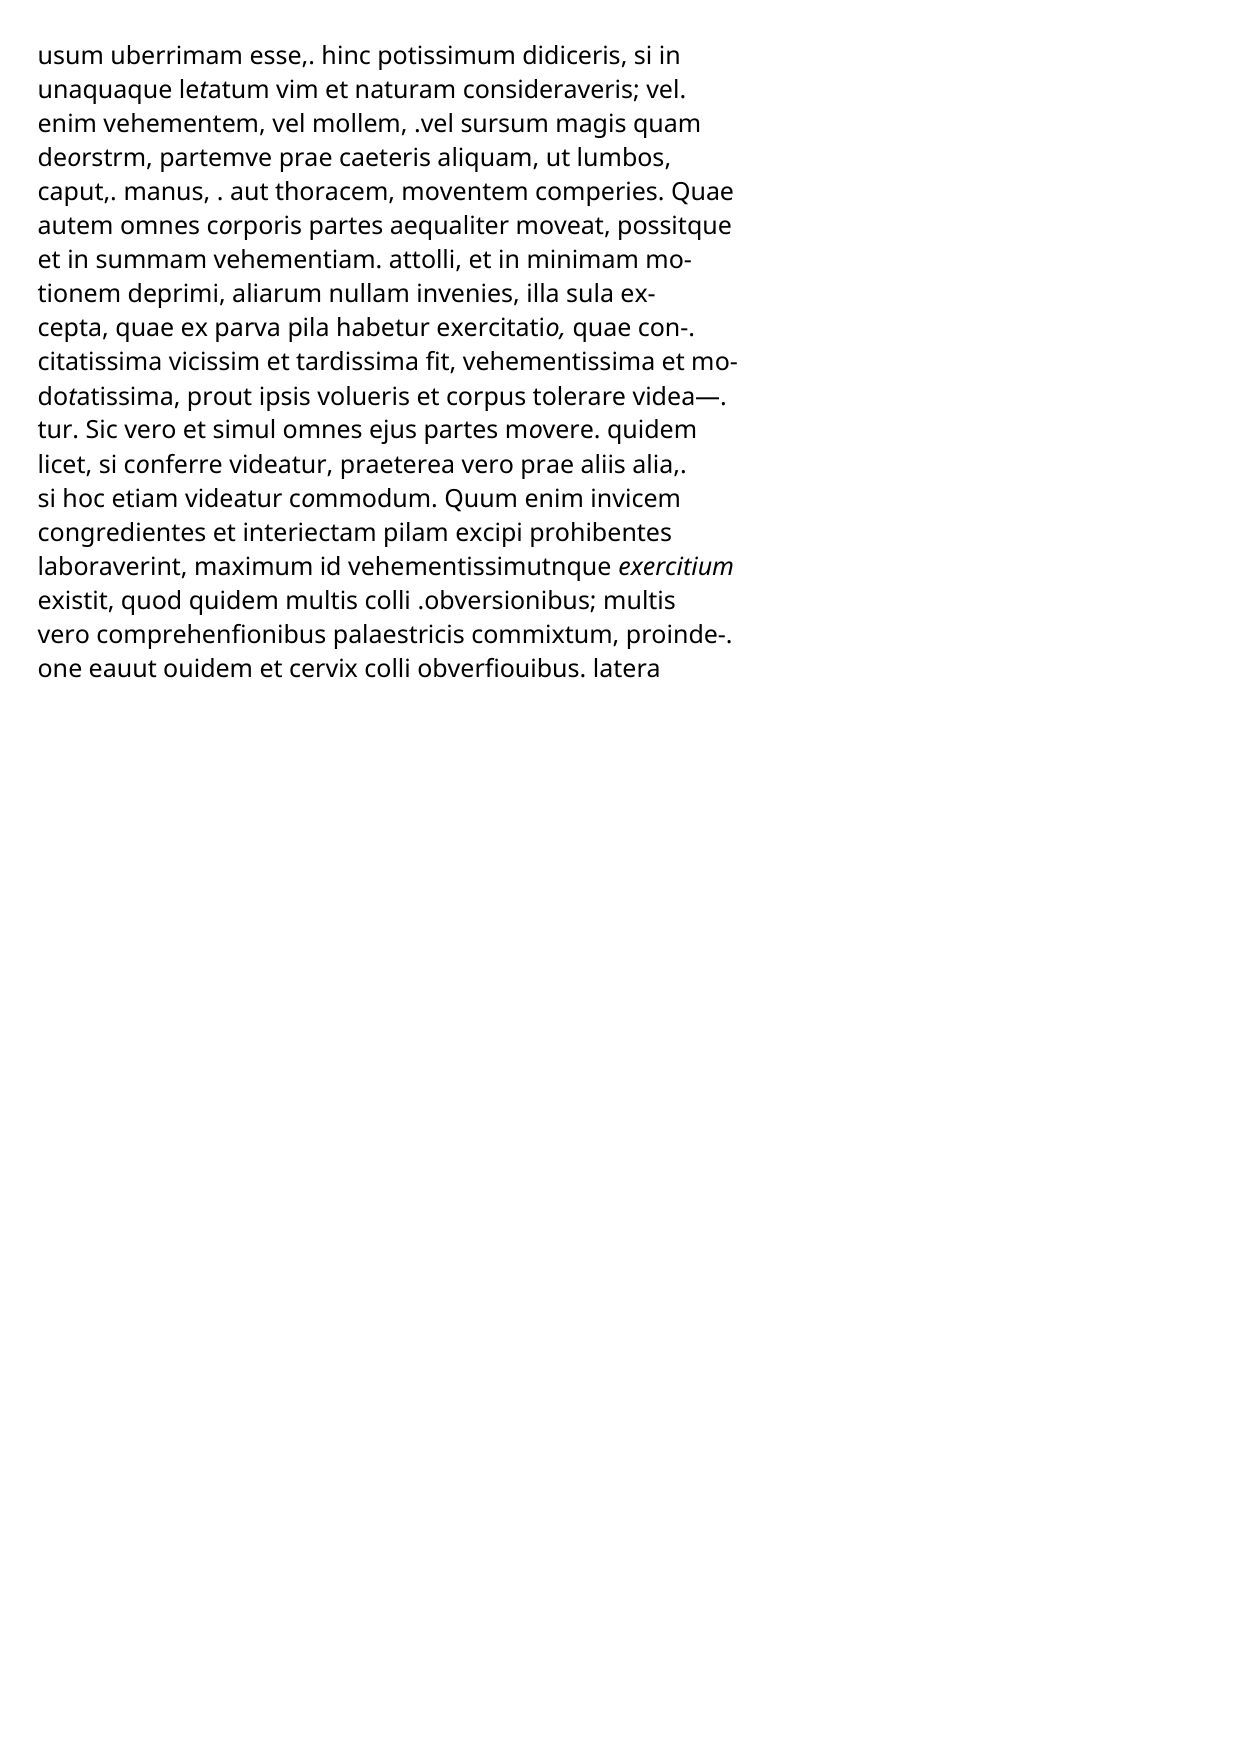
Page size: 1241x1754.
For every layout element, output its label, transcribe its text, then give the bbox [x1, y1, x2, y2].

text usum uberrimam esse,. hinc potissimum didiceris, si in unaquaque letatum vim et naturam consideraveris; vel. enim vehementem, vel mollem, .vel sursum magis quam deorstrm, partemve prae caeteris aliquam, ut lumbos, caput,. manus, . aut thoracem, moventem comperies. Quae autem omnes corporis partes aequaliter moveat, possitque et in summam vehementiam. attolli, et in minimam mo- tionem deprimi, aliarum nullam invenies, illa sula ex- cepta, quae ex parva pila habetur exercitatio, quae con-. citatissima vicissim et tardissima fit, vehementissima et mo- dotatissima, prout ipsis volueris et corpus tolerare videa—. tur. Sic vero et simul omnes ejus partes movere. quidem licet, si conferre videatur, praeterea vero prae aliis alia,. si hoc etiam videatur commodum. Quum enim invicem congredientes et interiectam pilam excipi prohibentes laboraverint, maximum id vehementissimutnque exercitium existit, quod quidem multis colli .obversionibus; multis vero comprehenfionibus palaestricis commixtum, proinde-. one eauut ouidem et cervix colli obverfiouibus. latera [37, 37, 1203, 685]
